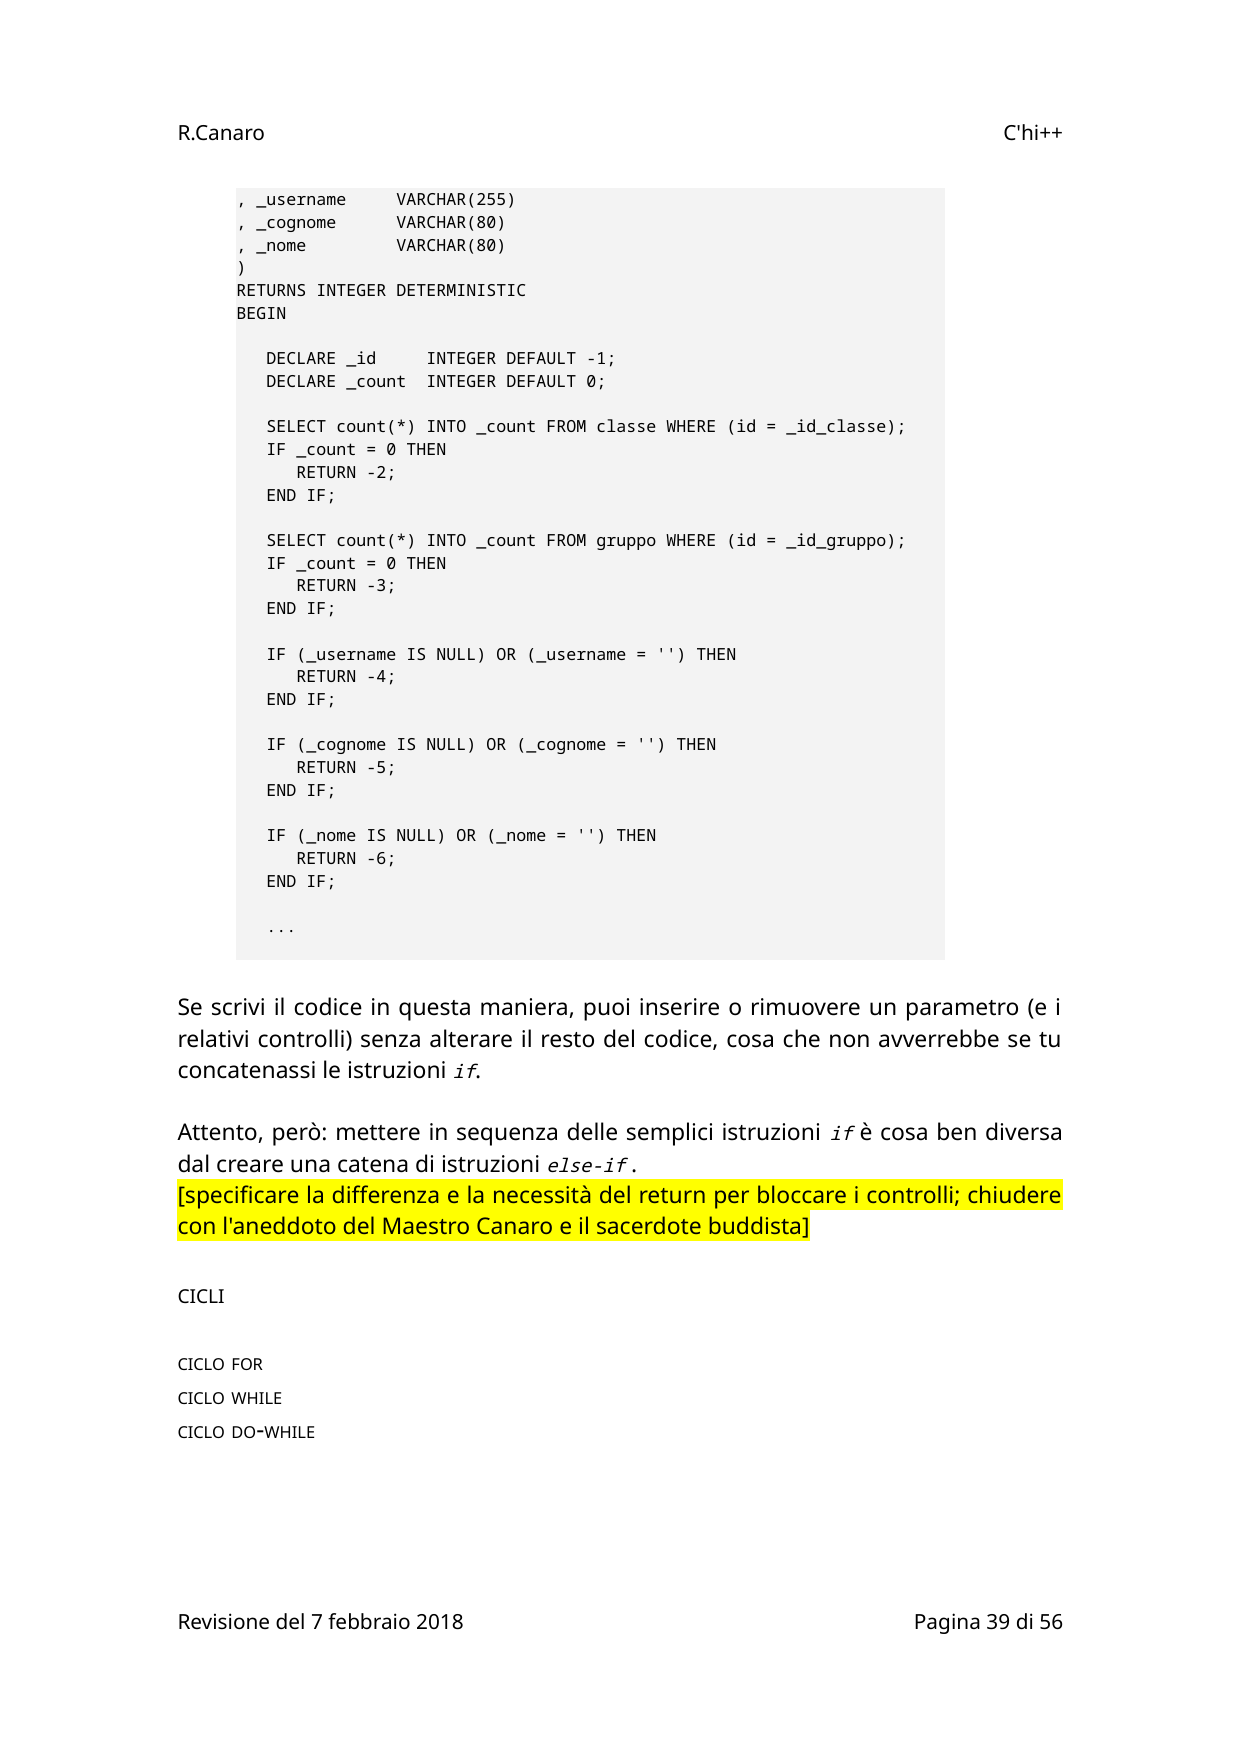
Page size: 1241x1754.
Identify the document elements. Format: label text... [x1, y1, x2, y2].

text END IF; [236, 869, 945, 892]
text SELECT count(*) INTO _count FROM classe WHERE (id = _id_classe); [236, 415, 945, 438]
text RETURN -6; [236, 846, 945, 869]
text RETURN -3; [236, 574, 945, 597]
text END IF; [236, 483, 945, 506]
text IF (_cognome IS NULL) OR (_cognome = '') THEN [236, 733, 945, 756]
text DECLARE _count INTEGER DEFAULT 0; [236, 369, 945, 392]
text IF _count = 0 THEN [236, 438, 945, 460]
text END IF; [236, 778, 945, 801]
text , _cognome VARCHAR(80) [236, 211, 945, 233]
text Attento, però: mettere in sequenza delle semplici istruzioni if è cosa ben diversa dal creare una catena di istruzioni else-if . [177, 1116, 1063, 1179]
text , _username VARCHAR(255) [236, 188, 945, 211]
text BEGIN [236, 301, 945, 324]
text IF (_username IS NULL) OR (_username = '') THEN [236, 642, 945, 665]
text RETURN -2; [236, 460, 945, 483]
text Se scrivi il codice in questa maniera, puoi inserire o rimuovere un parametro (e i relativi controlli) senza alterare il resto del codice, cosa che non avverrebbe se tu concatenassi le istruzioni if. [177, 991, 1063, 1085]
text IF (_nome IS NULL) OR (_nome = '') THEN [236, 824, 945, 846]
text RETURNS INTEGER DETERMINISTIC [236, 279, 945, 301]
subtitle ciclo for [177, 1343, 1063, 1377]
text END IF; [236, 597, 945, 619]
text , _nome VARCHAR(80) [236, 233, 945, 256]
text [specificare la differenza e la necessità del return per bloccare i controlli; chiudere con l'aneddoto del Maestro Canaro e il sacerdote buddista] [177, 1179, 1063, 1241]
subtitle ciclo do-while [177, 1412, 1063, 1446]
text RETURN -4; [236, 665, 945, 687]
text DECLARE _id INTEGER DEFAULT -1; [236, 347, 945, 369]
text SELECT count(*) INTO _count FROM gruppo WHERE (id = _id_gruppo); [236, 528, 945, 551]
subtitle ciclo while [177, 1377, 1063, 1412]
text END IF; [236, 687, 945, 710]
text ) [236, 256, 945, 279]
text RETURN -5; [236, 756, 945, 778]
subtitle cicli [177, 1272, 1063, 1312]
text ... [236, 914, 945, 937]
text IF _count = 0 THEN [236, 551, 945, 574]
